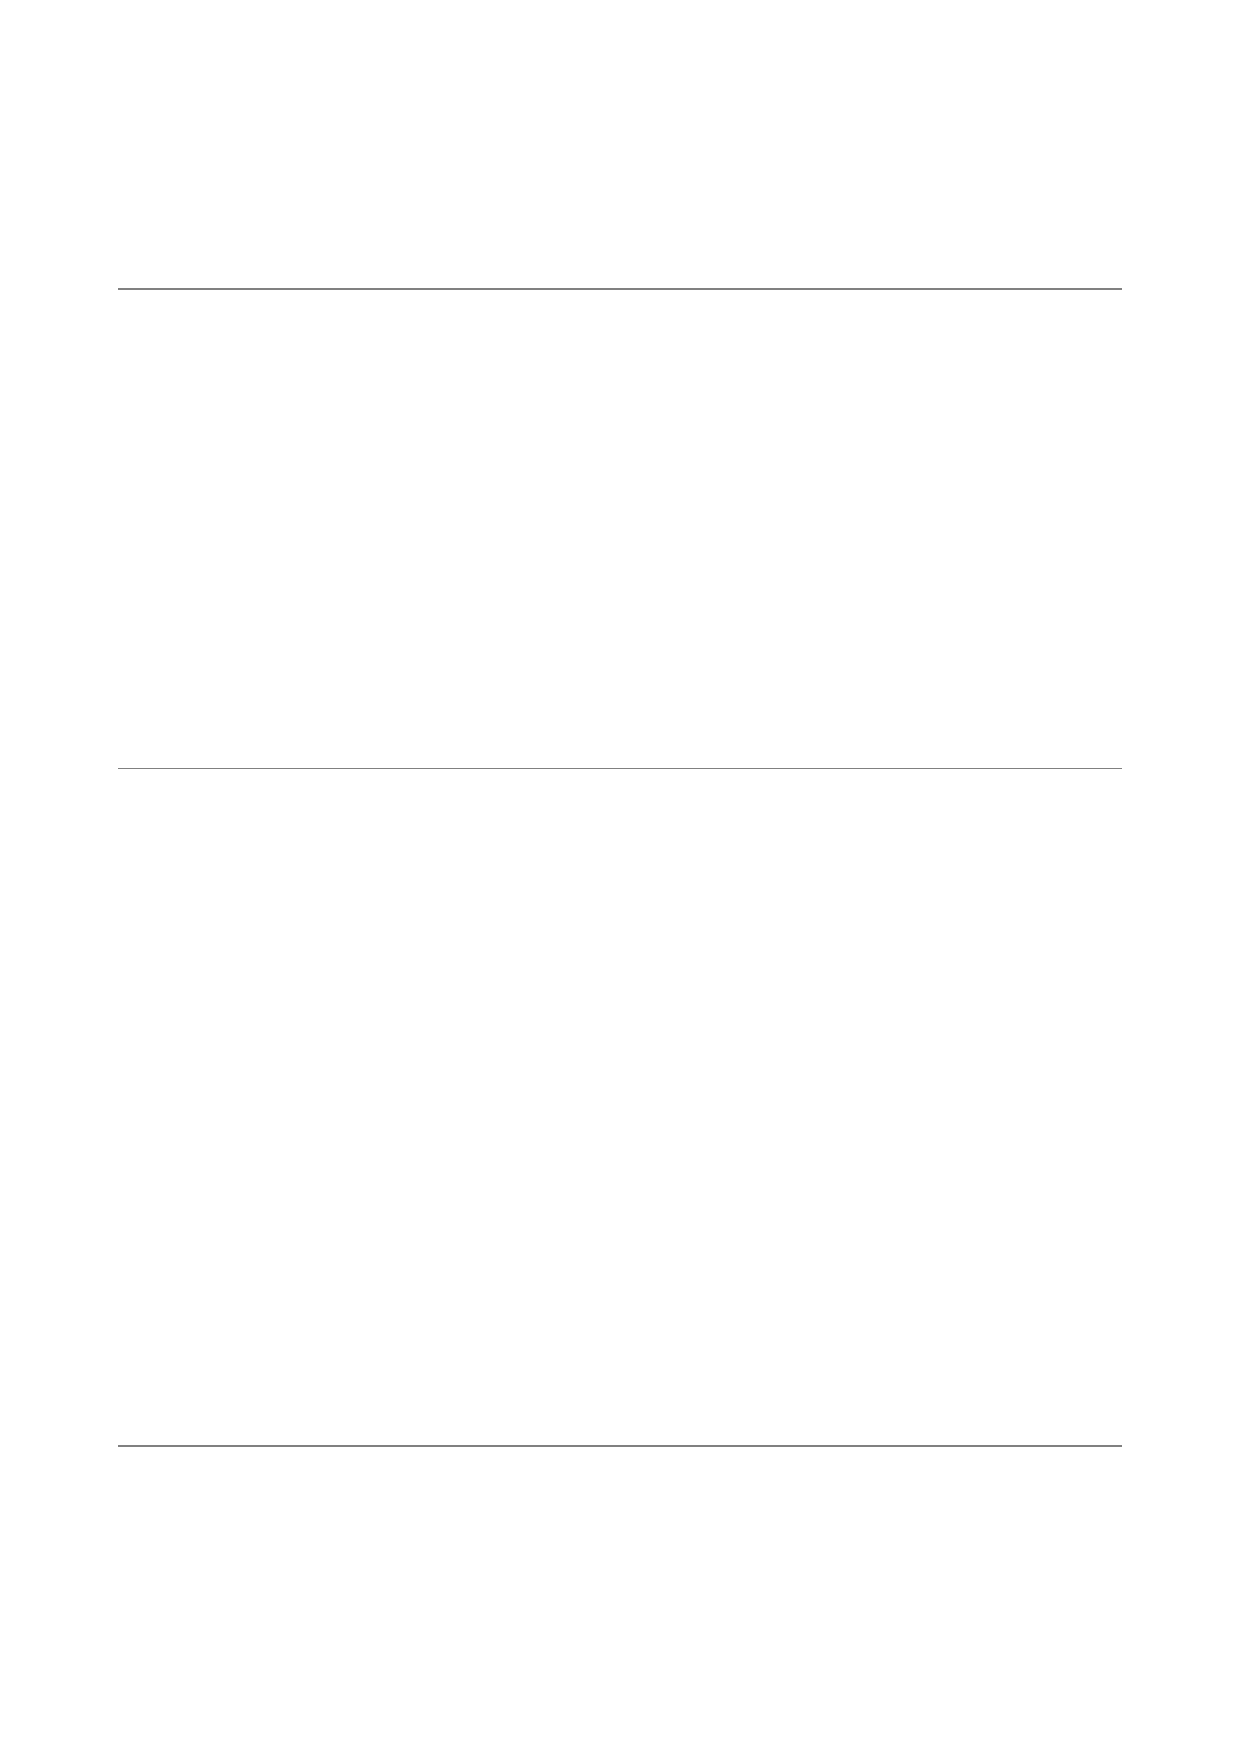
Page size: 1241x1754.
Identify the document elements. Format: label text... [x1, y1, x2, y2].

text Вывод: [118, 1280, 1122, 1309]
text .then(v => { [118, 972, 1122, 995]
subtitle Супер-короткая шпаргалка [118, 118, 1122, 161]
text }) [118, 948, 1122, 972]
text .then(v => { [118, 1578, 1122, 1602]
text Promise.resolve(10) [118, 1555, 1122, 1578]
text Promise.resolve(10) [118, 877, 1122, 901]
subtitle Самое главное (одна фраза) [118, 557, 1122, 600]
subtitle 2️⃣ return БЕЗ значения [118, 1496, 1122, 1542]
list следующий then получил 20 [162, 1230, 1122, 1261]
text Почему catch не срабатывает, если в finally просто new Error()? [177, 395, 1063, 426]
text return v * 2; [118, 924, 1122, 948]
text new Error() → объект [118, 174, 1122, 197]
text ВСЁ. Теперь разберём варианты. [118, 673, 1122, 734]
text .then(v => { [118, 901, 1122, 924]
text Правильный ответ: 👉 потому что ошибка не была выброшена [118, 455, 1122, 517]
subtitle 1️⃣ Просто return значение [118, 818, 1122, 864]
subtitle Контрольный вопрос (проверь себя) [118, 339, 1122, 382]
list первый then вернул 20 [162, 1133, 1122, 1163]
list Promise стал успешным [162, 1183, 1122, 1211]
text return в then — это то, ЧТО ПОЛУЧИТ СЛЕДУЮЩИЙ then или catch. [177, 612, 1063, 643]
text console.log(v); [118, 995, 1122, 1019]
text return; [118, 1602, 1122, 1626]
text }); [118, 1019, 1122, 1043]
text throw new Error() → ошибка [118, 197, 1122, 221]
subtitle Что происходит: [118, 1087, 1122, 1120]
text 👉 return = успех [118, 1381, 1122, 1412]
text 20 [118, 1328, 1122, 1352]
text finally → всегда выполняется [118, 221, 1122, 245]
